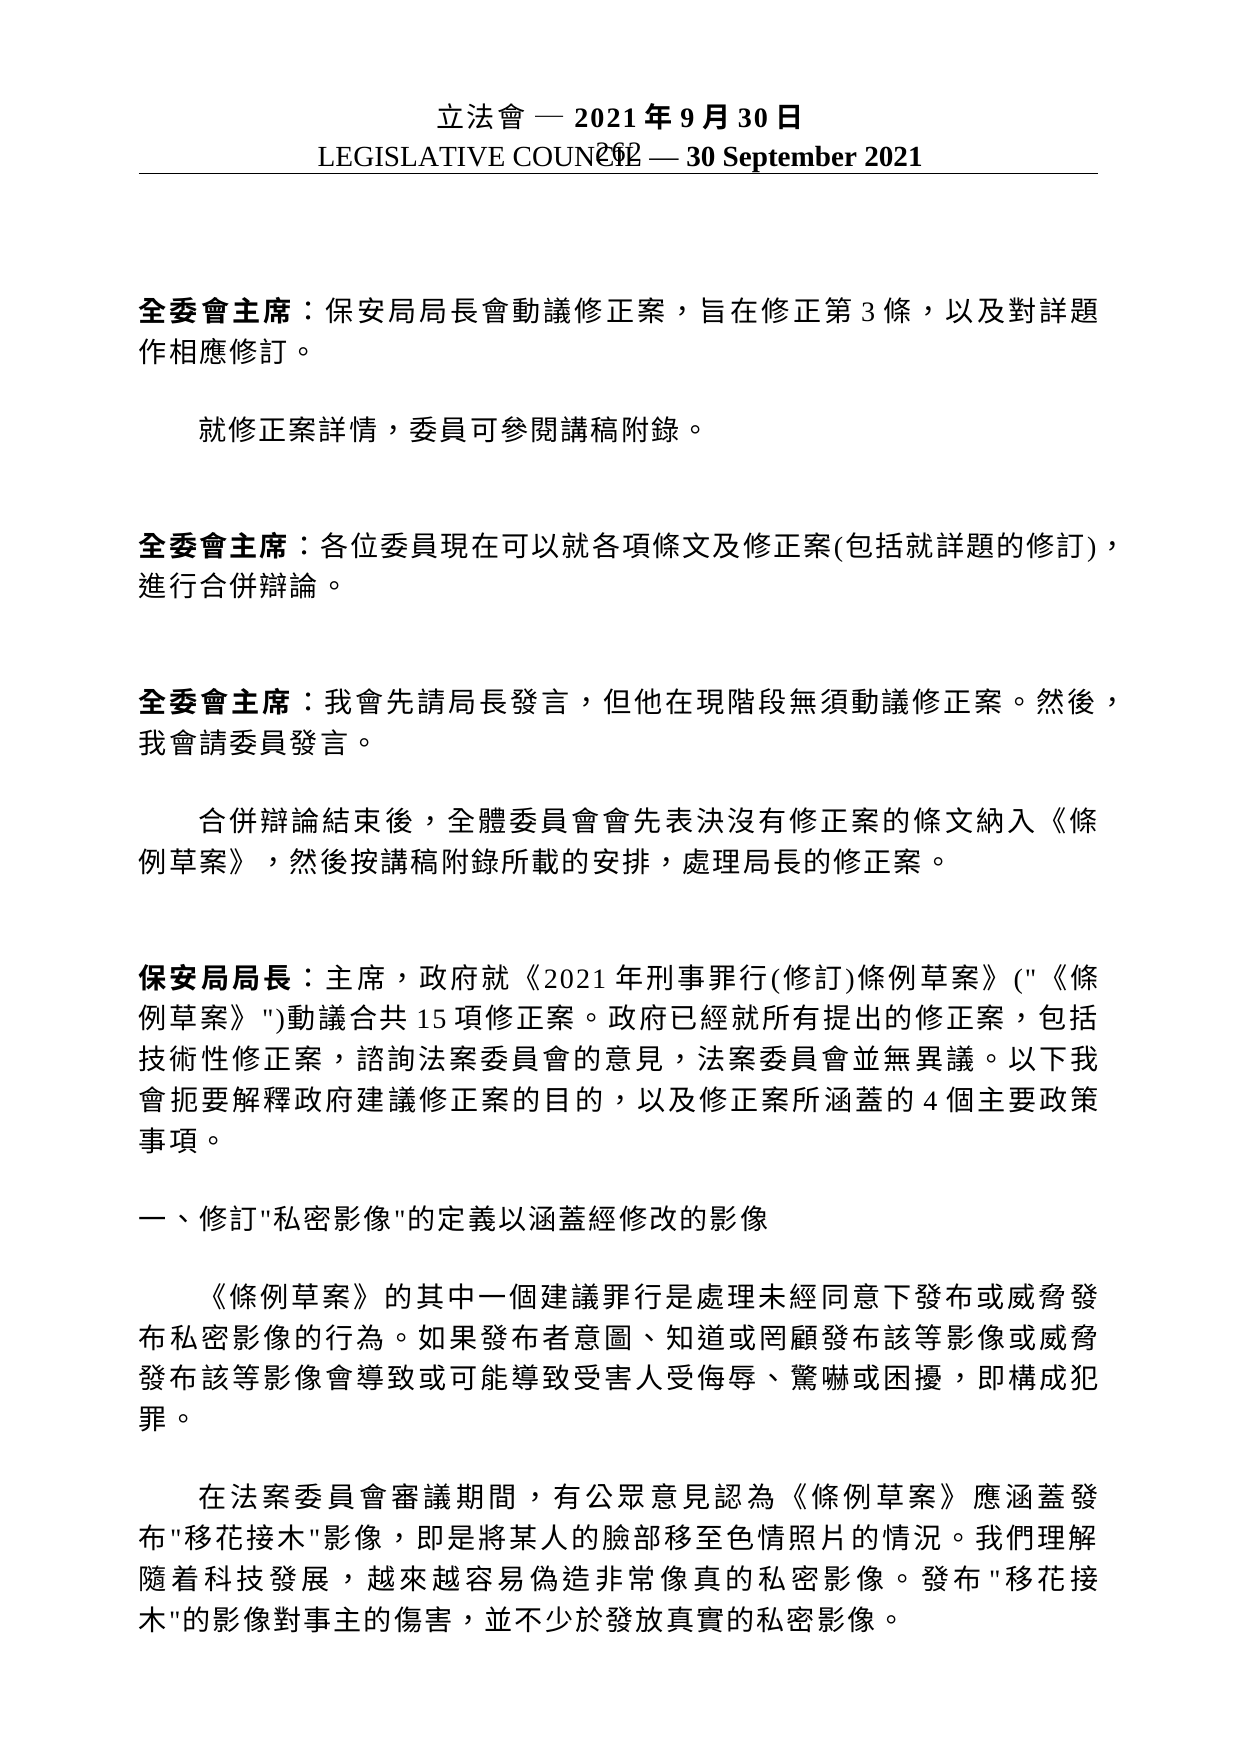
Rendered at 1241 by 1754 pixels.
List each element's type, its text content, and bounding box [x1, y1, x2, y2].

text 一、修訂"私密影像"的定義以涵蓋經修改的影像 [139, 1197, 1098, 1237]
text 保安局局長：主席，政府就《2021年刑事罪行(修訂)條例草案》("《條例草案》")動議合共15項修正案。政府已經就所有提出的修正案，包括技術性修正案，諮詢法案委員會的意見，法案委員會並無異議。以下我會扼要解釋政府建議修正案的目的，以及修正案所涵蓋的4個主要政策事項。 [139, 955, 1098, 1159]
text 在法案委員會審議期間，有公眾意見認為《條例草案》應涵蓋發布"移花接木"影像，即是將某人的臉部移至色情照片的情況。我們理解隨着科技發展，越來越容易偽造非常像真的私密影像。發布"移花接木"的影像對事主的傷害，並不少於發放真實的私密影像。 [139, 1475, 1098, 1638]
text 就修正案詳情，委員可參閱講稿附錄。 [139, 408, 1098, 448]
text 合併辯論結束後，全體委員會會先表決沒有修正案的條文納入《條例草案》，然後按講稿附錄所載的安排，處理局長的修正案。 [139, 799, 1098, 880]
text 《條例草案》的其中一個建議罪行是處理未經同意下發布或威脅發布私密影像的行為。如果發布者意圖、知道或罔顧發布該等影像或威脅發布該等影像會導致或可能導致受害人受侮辱、驚嚇或困擾，即構成犯罪。 [139, 1275, 1098, 1438]
text 全委會主席：我會先請局長發言，但他在現階段無須動議修正案。然後，我會請委員發言。 [139, 680, 1098, 761]
text 全委會主席：保安局局長會動議修正案，旨在修正第3條，以及對詳題作相應修訂。 [139, 289, 1098, 370]
text 全委會主席：各位委員現在可以就各項條文及修正案(包括就詳題的修訂)，進行合併辯論。 [139, 523, 1098, 605]
